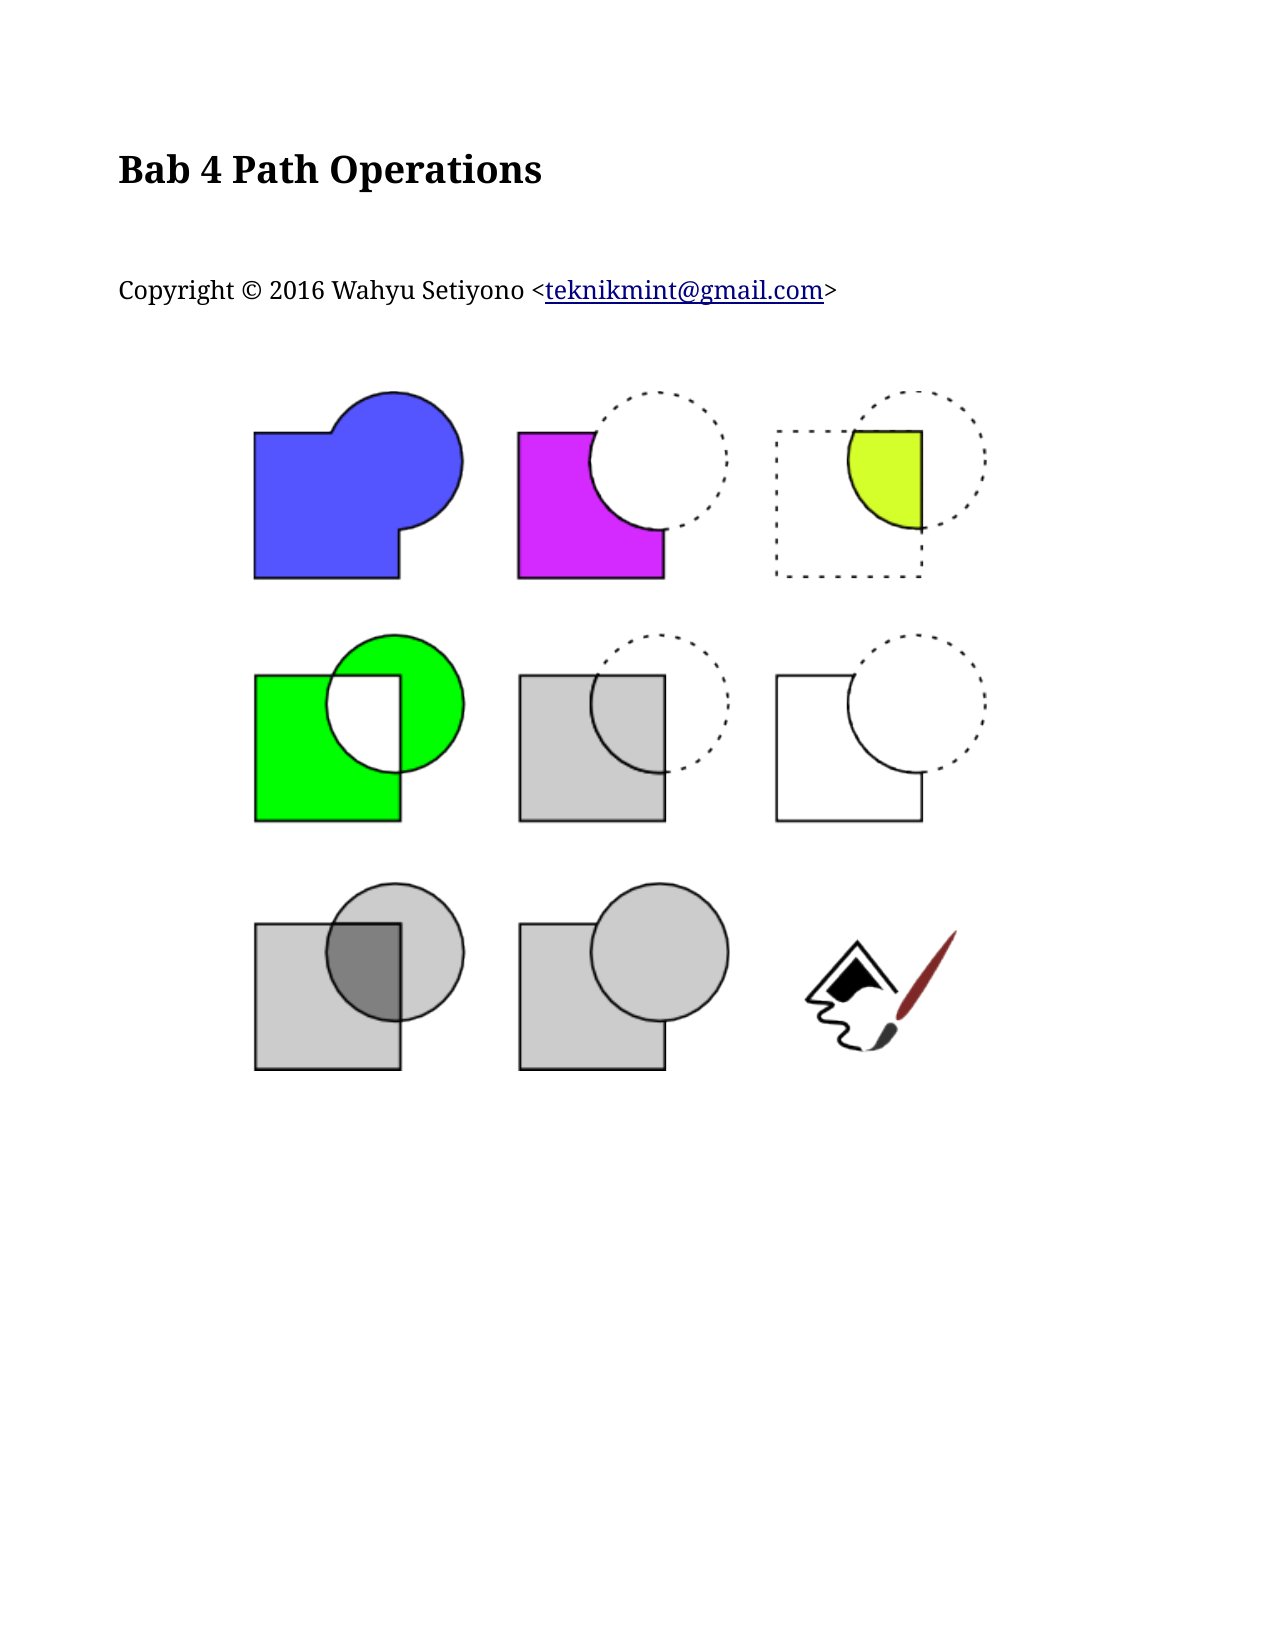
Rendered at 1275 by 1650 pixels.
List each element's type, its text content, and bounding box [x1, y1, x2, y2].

picture [253, 391, 987, 1071]
subtitle Bab 4 Path Operations [118, 143, 1157, 195]
text Copyright © 2016 Wahyu Setiyono <teknikmint@gmail.com> [118, 273, 1157, 307]
